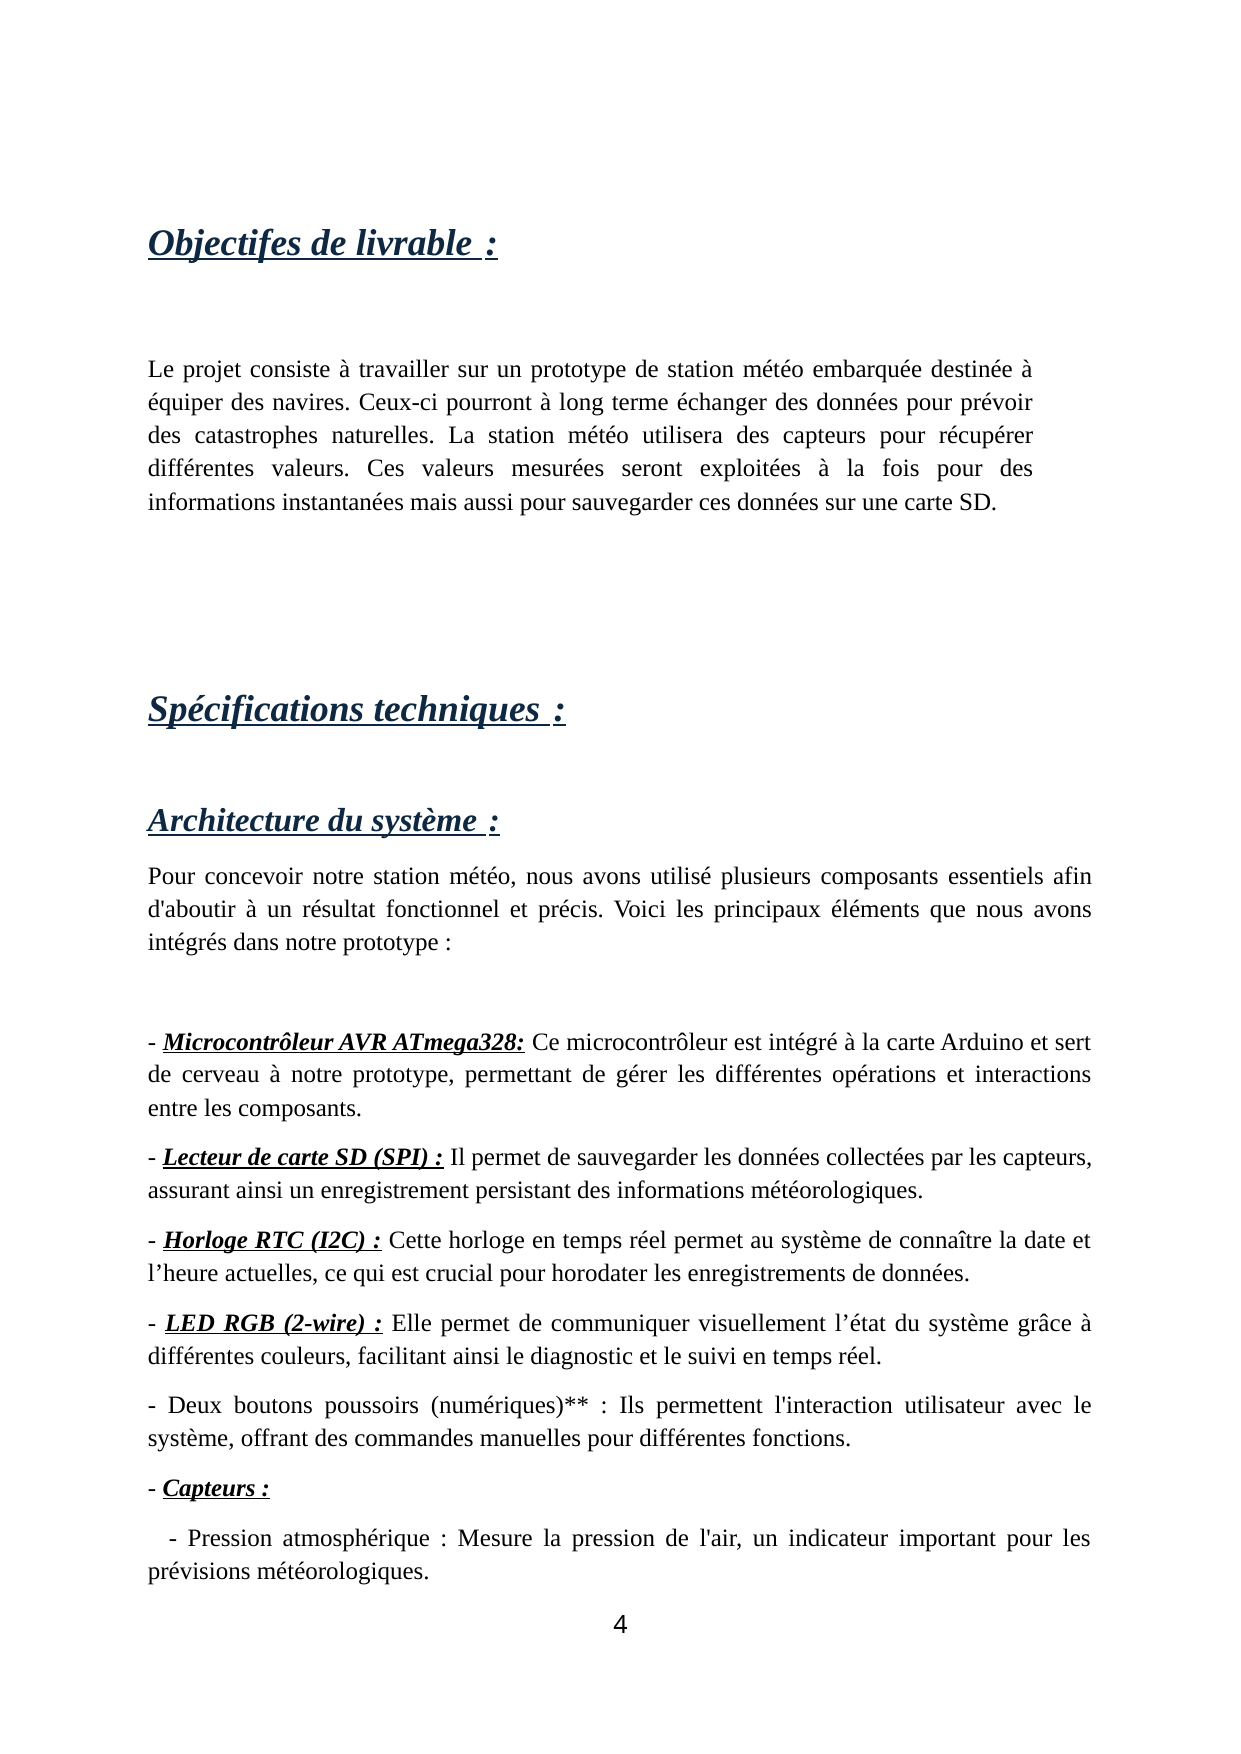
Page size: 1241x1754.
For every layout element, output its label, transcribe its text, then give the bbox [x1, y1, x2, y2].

text - Lecteur de carte SD (SPI) : Il permet de sauvegarder les données collectées par les capteurs, assurant ainsi un enregistrement persistant des informations météorologiques. [148, 1142, 1093, 1204]
text - Horloge RTC (I2C) : Cette horloge en temps réel permet au système de connaître la date et l’heure actuelles, ce qui est crucial pour horodater les enregistrements de données. [148, 1225, 1093, 1287]
text - Deux boutons poussoirs (numériques)** : Ils permettent l'interaction utilisateur avec le système, offrant des commandes manuelles pour différentes fonctions. [148, 1390, 1093, 1452]
text - Pression atmosphérique : Mesure la pression de l'air, un indicateur important pour les prévisions météorologiques. [148, 1523, 1093, 1584]
text - LED RGB (2-wire) : Elle permet de communiquer visuellement l’état du système grâce à différentes couleurs, facilitant ainsi le diagnostic et le suivi en temps réel. [148, 1308, 1093, 1369]
text - Microcontrôleur AVR ATmega328: Ce microcontrôleur est intégré à la carte Arduino et sert de cerveau à notre prototype, permettant de gérer les différentes opérations et interactions entre les composants. [148, 1027, 1093, 1121]
subtitle Spécifications techniques : [148, 687, 1093, 730]
subtitle Objectifes de livrable : [148, 221, 1093, 264]
text Le projet consiste à travailler sur un prototype de station météo embarquée destinée à équiper des navires. Ceux-ci pourront à long terme échanger des données pour prévoir des catastrophes naturelles. La station météo utilisera des capteurs pour récupérer différentes valeurs. Ces valeurs mesurées seront exploitées à la fois pour des informations instantanées mais aussi pour sauvegarder ces données sur une carte SD. [148, 354, 1033, 515]
text - Capteurs : [148, 1473, 1093, 1502]
text Pour concevoir notre station météo, nous avons utilisé plusieurs composants essentiels afin d'aboutir à un résultat fonctionnel et précis. Voici les principaux éléments que nous avons intégrés dans notre prototype : [148, 861, 1093, 956]
text Architecture du système : [148, 800, 1093, 839]
